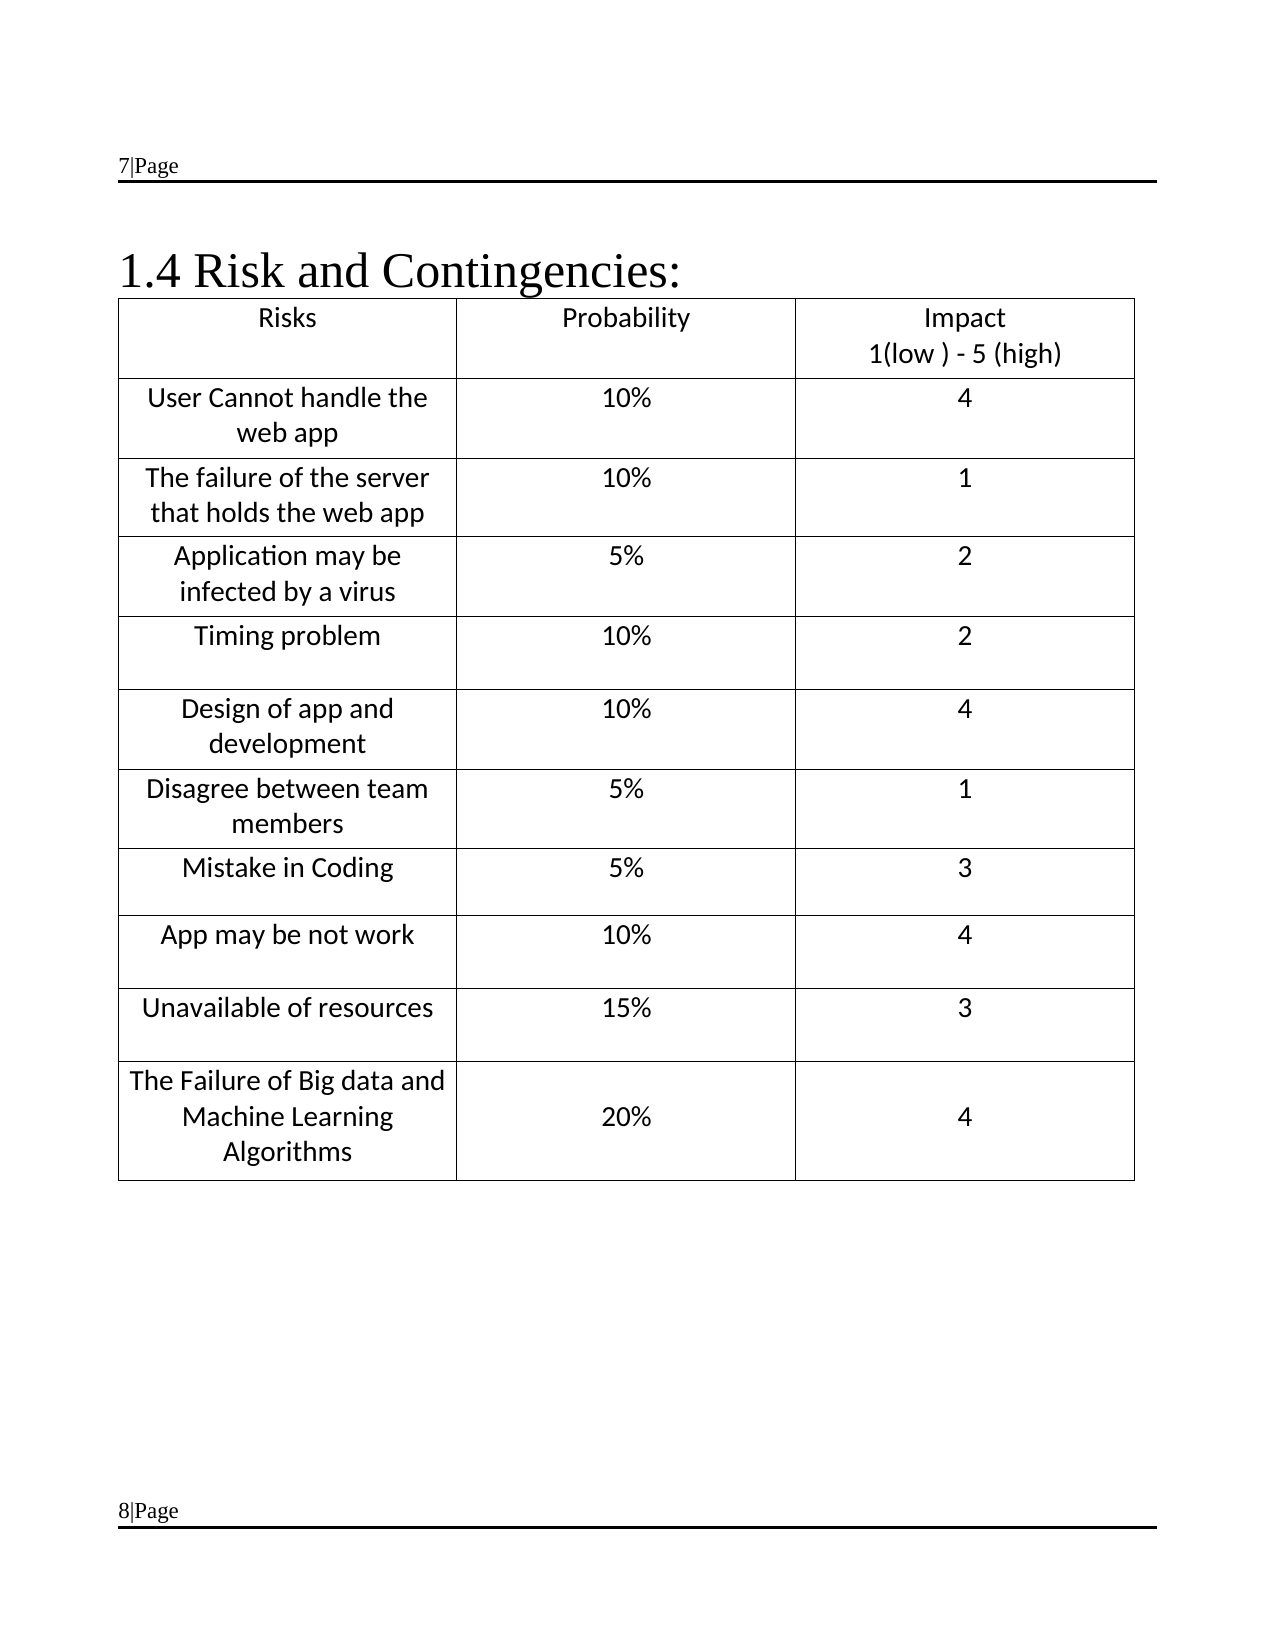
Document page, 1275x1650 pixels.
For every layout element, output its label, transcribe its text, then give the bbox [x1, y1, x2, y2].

table_cell 5% [457, 849, 795, 915]
table_cell The Failure of Big data and Machine Learning Algorithms [119, 1062, 456, 1180]
table_cell Disagree between team members [119, 770, 456, 848]
text 7|Page [118, 152, 1157, 180]
table_cell 5% [457, 537, 795, 616]
table_cell 2 [796, 617, 1134, 689]
table_cell 10% [457, 459, 795, 536]
table_header Risks [119, 299, 456, 378]
table_cell 10% [457, 690, 795, 769]
table_cell 3 [796, 989, 1134, 1061]
table_cell 20% [457, 1062, 795, 1180]
text 8|Page [118, 1497, 1157, 1526]
table_header Impact 1(low ) - 5 (high) [796, 299, 1134, 378]
table_cell User Cannot handle the web app [119, 379, 456, 458]
table_cell Design of app and development [119, 690, 456, 769]
table_cell 10% [457, 379, 795, 458]
table_cell 4 [796, 1062, 1134, 1180]
table_cell Application may be infected by a virus [119, 537, 456, 616]
table_cell The failure of the server that holds the web app [119, 459, 456, 536]
table_cell 2 [796, 537, 1134, 616]
table_cell App may be not work [119, 916, 456, 988]
table_cell 4 [796, 379, 1134, 458]
table_cell 10% [457, 916, 795, 988]
table_cell 1 [796, 459, 1134, 536]
table_cell 5% [457, 770, 795, 848]
table_cell 10% [457, 617, 795, 689]
table_cell 4 [796, 690, 1134, 769]
table_header Probability [457, 299, 795, 378]
table_cell 3 [796, 849, 1134, 915]
table_cell 4 [796, 916, 1134, 988]
table_cell 15% [457, 989, 795, 1061]
table_cell Timing problem [119, 617, 456, 689]
text 1.4 Risk and Contingencies: [118, 241, 1157, 298]
table_cell Mistake in Coding [119, 849, 456, 915]
table_cell Unavailable of resources [119, 989, 456, 1061]
table_cell 1 [796, 770, 1134, 848]
